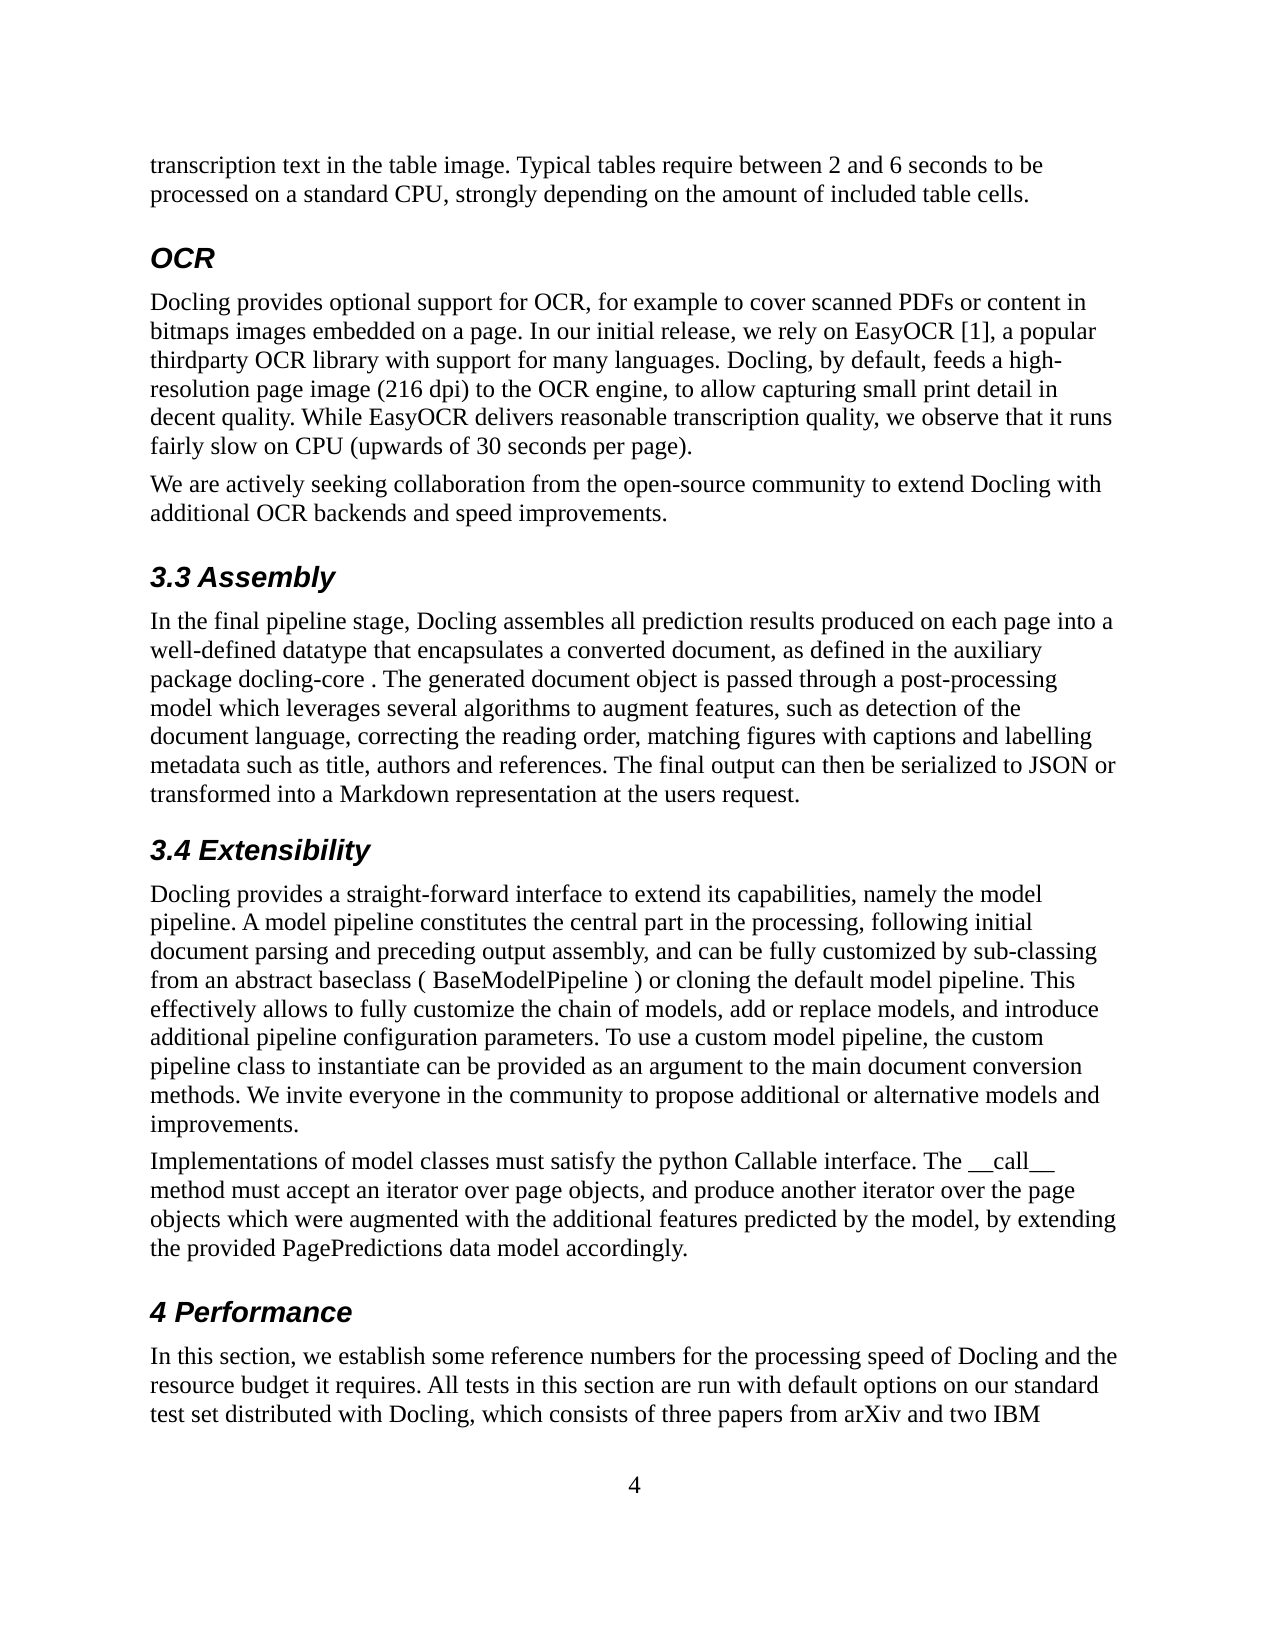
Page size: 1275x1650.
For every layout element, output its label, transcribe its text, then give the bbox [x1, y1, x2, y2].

text Implementations of model classes must satisfy the python Callable interface. The __call__ method must accept an iterator over page objects, and produce another iterator over the page objects which were augmented with the additional features predicted by the model, by extending the provided PagePredictions data model accordingly. [150, 1146, 1125, 1261]
text In the final pipeline stage, Docling assembles all prediction results produced on each page into a well-defined datatype that encapsulates a converted document, as defined in the auxiliary package docling-core . The generated document object is passed through a post-processing model which leverages several algorithms to augment features, such as detection of the document language, correcting the reading order, matching figures with captions and labelling metadata such as title, authors and references. The final output can then be serialized to JSON or transformed into a Markdown representation at the users request. [150, 606, 1125, 808]
subtitle 3.4 Extensibility [150, 833, 1125, 866]
text We are actively seeking collaboration from the open-source community to extend Docling with additional OCR backends and speed improvements. [150, 469, 1125, 526]
subtitle 4 Performance [150, 1295, 1125, 1329]
subtitle 3.3 Assembly [150, 560, 1125, 594]
subtitle OCR [150, 241, 1125, 275]
text In this section, we establish some reference numbers for the processing speed of Docling and the resource budget it requires. All tests in this section are run with default options on our standard test set distributed with Docling, which consists of three papers from arXiv and two IBM [150, 1341, 1125, 1428]
text Docling provides a straight-forward interface to extend its capabilities, namely the model pipeline. A model pipeline constitutes the central part in the processing, following initial document parsing and preceding output assembly, and can be fully customized by sub-classing from an abstract baseclass ( BaseModelPipeline ) or cloning the default model pipeline. This effectively allows to fully customize the chain of models, add or replace models, and introduce additional pipeline configuration parameters. To use a custom model pipeline, the custom pipeline class to instantiate can be provided as an argument to the main document conversion methods. We invite everyone in the community to propose additional or alternative models and improvements. [150, 879, 1125, 1137]
text transcription text in the table image. Typical tables require between 2 and 6 seconds to be processed on a standard CPU, strongly depending on the amount of included table cells. [150, 150, 1125, 207]
text Docling provides optional support for OCR, for example to cover scanned PDFs or content in bitmaps images embedded on a page. In our initial release, we rely on EasyOCR [1], a popular thirdparty OCR library with support for many languages. Docling, by default, feeds a high-resolution page image (216 dpi) to the OCR engine, to allow capturing small print detail in decent quality. While EasyOCR delivers reasonable transcription quality, we observe that it runs fairly slow on CPU (upwards of 30 seconds per page). [150, 287, 1125, 460]
